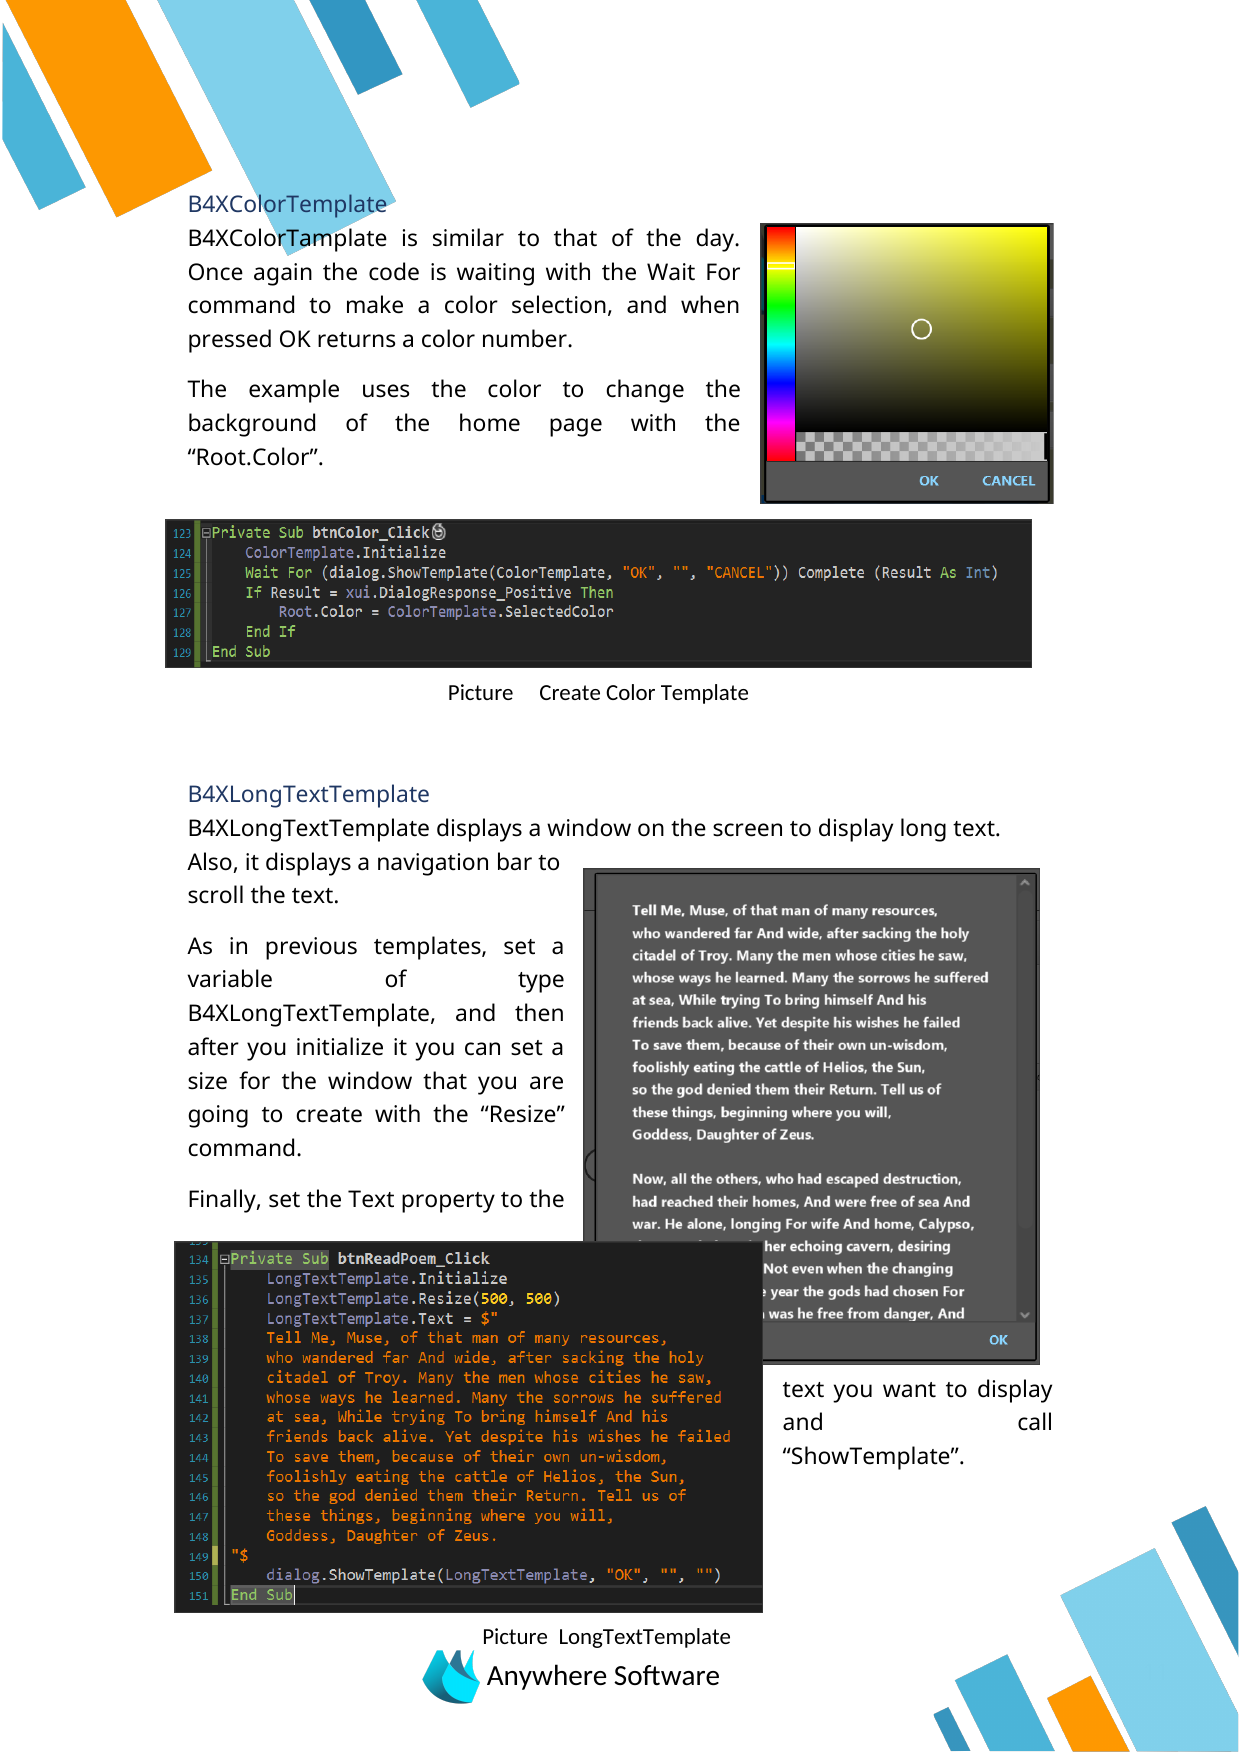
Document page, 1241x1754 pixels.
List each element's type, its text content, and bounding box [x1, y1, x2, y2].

text B4XLongTextTemplate displays a window on the screen to display long text. Also, it displays a navigation bar to scroll the text. [187, 812, 1053, 910]
subtitle B4XLongTextTemplate [187, 778, 1053, 809]
text B4XColorTamplate is similar to that of the day. Once again the code is waiting with the Wait For command to make a color selection, and when pressed OK returns a color number. [187, 222, 1053, 354]
picture [165, 519, 1032, 668]
text As in previous templates, set a variable of type B4XLongTextTemplate, and then after you initialize it you can set a size for the window that you are going to create with the “Resize” command. [187, 929, 583, 1163]
text The example uses the color to change the background of the home page with the “Root.Color”. [187, 373, 760, 472]
picture [422, 1651, 481, 1704]
text Finally, set the Text property to the [187, 1182, 583, 1241]
subtitle B4XColorTemplate [187, 188, 1053, 219]
picture [174, 868, 1040, 1613]
picture [760, 223, 1054, 504]
picture [933, 1506, 1239, 1752]
text text you want to display and call “ShowTemplate”. [763, 1182, 1053, 1471]
picture [2, 0, 520, 256]
